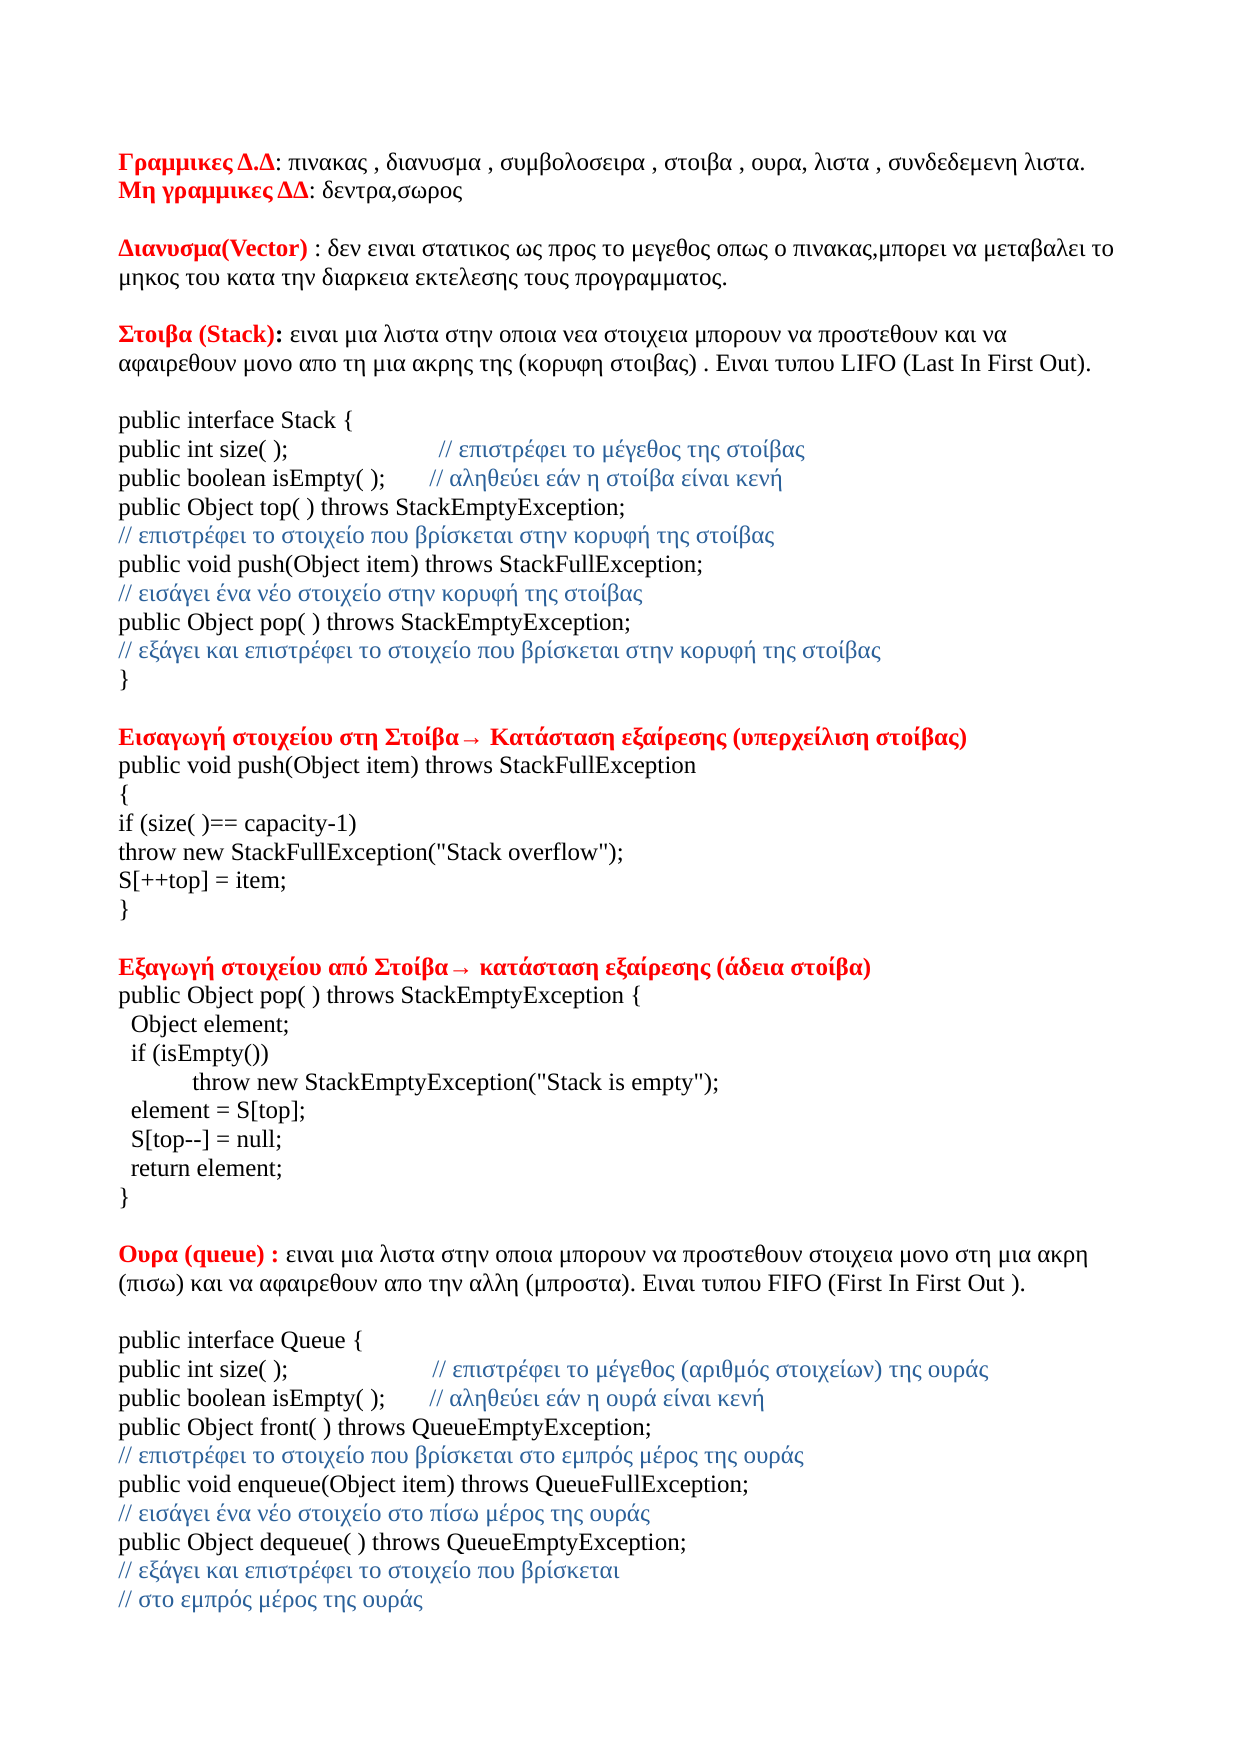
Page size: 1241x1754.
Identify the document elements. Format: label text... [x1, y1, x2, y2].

text throw new StackEmptyException("Stack is empty"); [118, 1067, 1122, 1096]
text // εξάγει και επιστρέφει το στοιχείο που βρίσκεται στην κορυφή της στοίβας [118, 636, 1122, 664]
text // εισάγει ένα νέο στοιχείο στο πίσω μέρος της ουράς [118, 1498, 1122, 1527]
text // επιστρέφει το στοιχείο που βρίσκεται στην κορυφή της στοίβας [118, 521, 1122, 549]
text // στo εμπρός μέρος της ουράς [118, 1584, 1122, 1613]
text } [118, 664, 1122, 693]
text public Object front( ) throws QueueEmptyException; [118, 1412, 1122, 1441]
text public boolean isEmpty( ); // αληθεύει εάν η στοίβα είναι κενή [118, 463, 1122, 492]
text element = S[top]; [118, 1096, 1122, 1124]
text if (isEmpty()) [118, 1038, 1122, 1067]
text public Object pop( ) throws StackEmptyException; [118, 607, 1122, 636]
text Εξαγωγή στοιχείου από Στοίβα→ κατάσταση εξαίρεσης (άδεια στοίβα) [118, 952, 1122, 981]
text Στοιβα (Stack): ειναι μια λιστα στην οποια νεα στοιχεια μπορουν να προστεθουν και να αφαιρεθουν μονο απο τη μια ακρης της (κορυφη στοιβας) . Ειναι τυπου LIFO (Last In First Out). [118, 319, 1122, 377]
text Object element; [118, 1009, 1122, 1038]
text Μη γραμμικες ΔΔ: δεντρα,σωρος [118, 176, 1122, 204]
text Εισαγωγή στοιχείου στη Στοίβα→ Κατάσταση εξαίρεσης (υπερχείλιση στοίβας) [118, 722, 1122, 751]
text return element; [118, 1153, 1122, 1182]
text public interface Queue { [118, 1326, 1122, 1354]
text Ουρα (queue) : ειναι μια λιστα στην οποια μπορουν να προστεθουν στοιχεια μονο στη μια ακρη (πισω) και να αφαιρεθουν απο την αλλη (μπροστα). Ειναι τυπου FIFO (First In First Out ). [118, 1239, 1122, 1297]
text { [118, 779, 1122, 808]
text public Object pop( ) throws StackEmptyException { [118, 981, 1122, 1009]
text public int size( ); // επιστρέφει το μέγεθος της στοίβας [118, 434, 1122, 463]
text } [118, 1182, 1122, 1211]
text S[++top] = item; [118, 866, 1122, 894]
text public boolean isEmpty( ); // αληθεύει εάν η ουρά είναι κενή [118, 1383, 1122, 1412]
text public void enqueue(Object item) throws QueueFullException; [118, 1469, 1122, 1498]
text public Object dequeue( ) throws QueueEmptyException; [118, 1527, 1122, 1556]
text } [118, 894, 1122, 923]
text Διανυσμα(Vector) : δεν ειναι στατικος ως προς το μεγεθος οπως ο πινακας,μπορει να μεταβαλει το μηκος του κατα την διαρκεια εκτελεσης τους προγραμματος. [118, 233, 1122, 291]
text if (size( )== capacity-1) [118, 808, 1122, 837]
text // επιστρέφει το στοιχείο που βρίσκεται στo εμπρός μέρος της ουράς [118, 1441, 1122, 1469]
text public Object top( ) throws StackEmptyException; [118, 492, 1122, 521]
text S[top--] = null; [118, 1124, 1122, 1153]
text public void push(Object item) throws StackFullException [118, 751, 1122, 779]
text public int size( ); // επιστρέφει το μέγεθος (αριθμός στοιχείων) της ουράς [118, 1354, 1122, 1383]
text public interface Stack { [118, 406, 1122, 434]
text Γραμμικες Δ.Δ: πινακας , διανυσμα , συμβολοσειρα , στοιβα , ουρα, λιστα , συνδεδεμενη λιστα. [118, 147, 1122, 176]
text public void push(Object item) throws StackFullException; [118, 549, 1122, 578]
text // εισάγει ένα νέο στοιχείο στην κορυφή της στοίβας [118, 578, 1122, 607]
text throw new StackFullException("Stack overflow"); [118, 837, 1122, 866]
text // εξάγει και επιστρέφει το στοιχείο που βρίσκεται [118, 1556, 1122, 1584]
